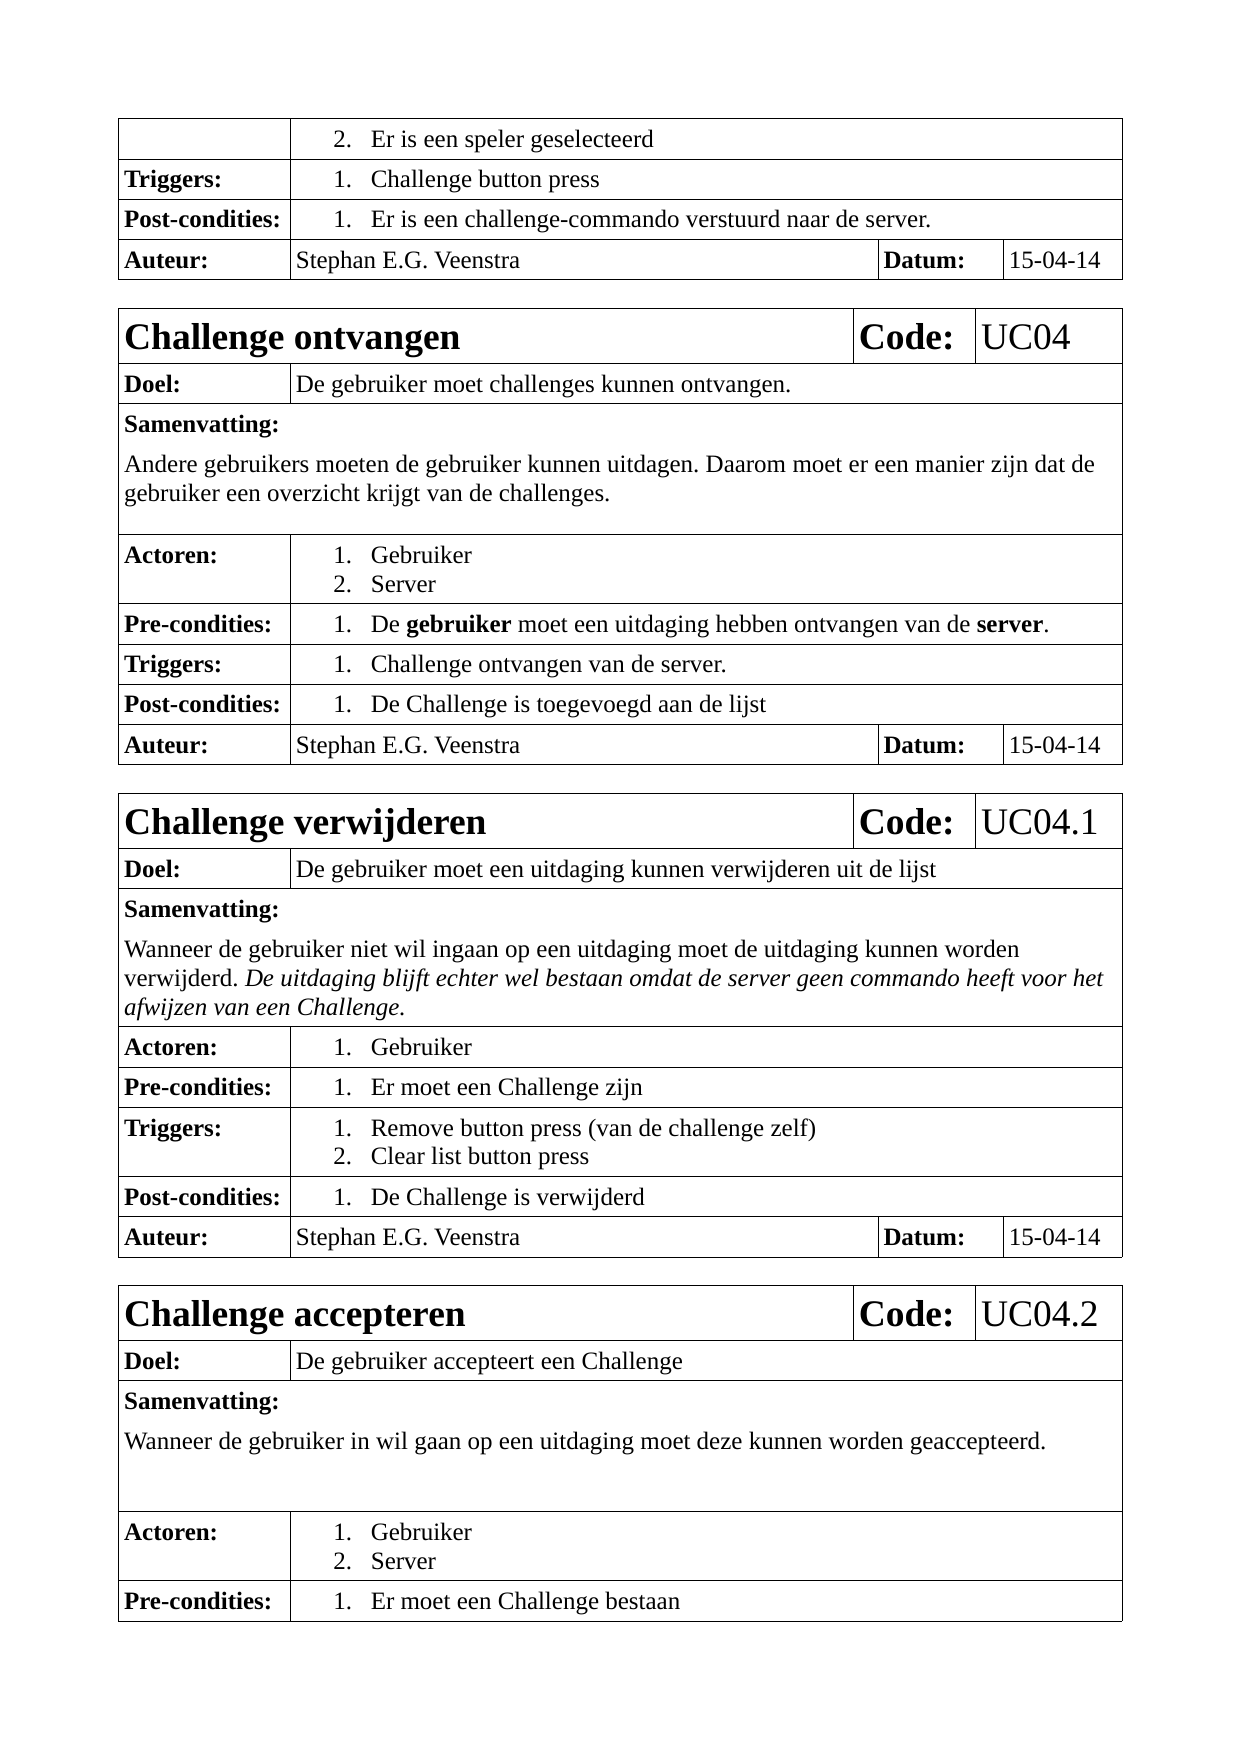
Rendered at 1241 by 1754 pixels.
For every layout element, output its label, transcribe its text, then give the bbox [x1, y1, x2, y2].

table_cell Challenge ontvangen van de server. [291, 645, 1122, 684]
table_cell 15-04-14 [1004, 240, 1122, 279]
table_cell Auteur: [119, 725, 290, 764]
table_header Code: [854, 1286, 975, 1340]
table_cell Andere gebruikers moeten de gebruiker kunnen uitdagen. Daarom moet er een manier zijn dat de gebruiker een overzicht krijgt van de challenges. [119, 444, 1122, 534]
table_cell De Challenge is toegevoegd aan de lijst [291, 685, 1122, 724]
table_cell Samenvatting: [119, 889, 1122, 928]
table_cell De Challenge is verwijderd [291, 1177, 1122, 1216]
table_cell Pre-condities: [119, 604, 290, 643]
table_header UC04 [976, 309, 1122, 363]
table_cell De gebruiker moet een uitdaging kunnen verwijderen uit de lijst [291, 849, 1122, 888]
table_cell Stephan E.G. Veenstra [291, 240, 878, 279]
table_header UC04.1 [976, 794, 1122, 848]
table_cell Gebruiker Server [291, 535, 1122, 603]
table_cell Challenge button press [291, 160, 1122, 199]
table_cell Triggers: [119, 160, 290, 199]
table_cell De gebruiker moet een uitdaging hebben ontvangen van de server. [291, 604, 1122, 643]
table_cell Gebruiker Server [291, 1512, 1122, 1580]
table_cell Auteur: [119, 1217, 290, 1257]
table_cell Samenvatting: [119, 1381, 1122, 1421]
table_cell Pre-condities: [119, 1068, 290, 1107]
table_cell Remove button press (van de challenge zelf) Clear list button press [291, 1108, 1122, 1176]
table_cell Er is een challenge-commando verstuurd naar de server. [291, 200, 1122, 239]
table_cell Doel: [119, 364, 290, 403]
table_header Challenge ontvangen [119, 309, 853, 363]
table_cell Actoren: [119, 1027, 290, 1067]
table_header UC04.2 [976, 1286, 1122, 1340]
table_cell Wanneer de gebruiker niet wil ingaan op een uitdaging moet de uitdaging kunnen worden verwijderd. De uitdaging blijft echter wel bestaan omdat de server geen commando heeft voor het afwijzen van een Challenge. [119, 929, 1122, 1026]
table_cell Auteur: [119, 240, 290, 279]
table_cell Actoren: [119, 1512, 290, 1580]
table_cell Stephan E.G. Veenstra [291, 1217, 878, 1257]
table_cell Post-condities: [119, 1177, 290, 1216]
table_cell Doel: [119, 849, 290, 888]
table_cell 15-04-14 [1004, 1217, 1122, 1257]
table_header Code: [854, 309, 975, 363]
table_cell Er moet een Challenge zijn [291, 1068, 1122, 1107]
table_cell Datum: [879, 725, 1003, 764]
table_cell Gebruiker [291, 1027, 1122, 1067]
table_cell Post-condities: [119, 685, 290, 724]
table_cell Triggers: [119, 645, 290, 684]
table_header Challenge verwijderen [119, 794, 853, 848]
table_cell De gebruiker moet challenges kunnen ontvangen. [291, 364, 1122, 403]
table_cell Datum: [879, 1217, 1003, 1257]
table_cell Er moet een Challenge bestaan [291, 1581, 1122, 1621]
table_cell [119, 119, 290, 158]
table_cell Er is een speltype geselecteerd Er is een speler geselecteerd [291, 119, 1122, 158]
table_cell Datum: [879, 240, 1003, 279]
table_cell Wanneer de gebruiker in wil gaan op een uitdaging moet deze kunnen worden geaccepteerd. [119, 1421, 1122, 1511]
table_cell Doel: [119, 1341, 290, 1380]
table_cell Pre-condities: [119, 1581, 290, 1621]
table_cell Triggers: [119, 1108, 290, 1176]
table_cell Post-condities: [119, 200, 290, 239]
table_header Challenge accepteren [119, 1286, 853, 1340]
table_header Code: [854, 794, 975, 848]
table_cell De gebruiker accepteert een Challenge [291, 1341, 1122, 1380]
table_cell Stephan E.G. Veenstra [291, 725, 878, 764]
table_cell Actoren: [119, 535, 290, 603]
table_cell 15-04-14 [1004, 725, 1122, 764]
table_cell Samenvatting: [119, 404, 1122, 443]
